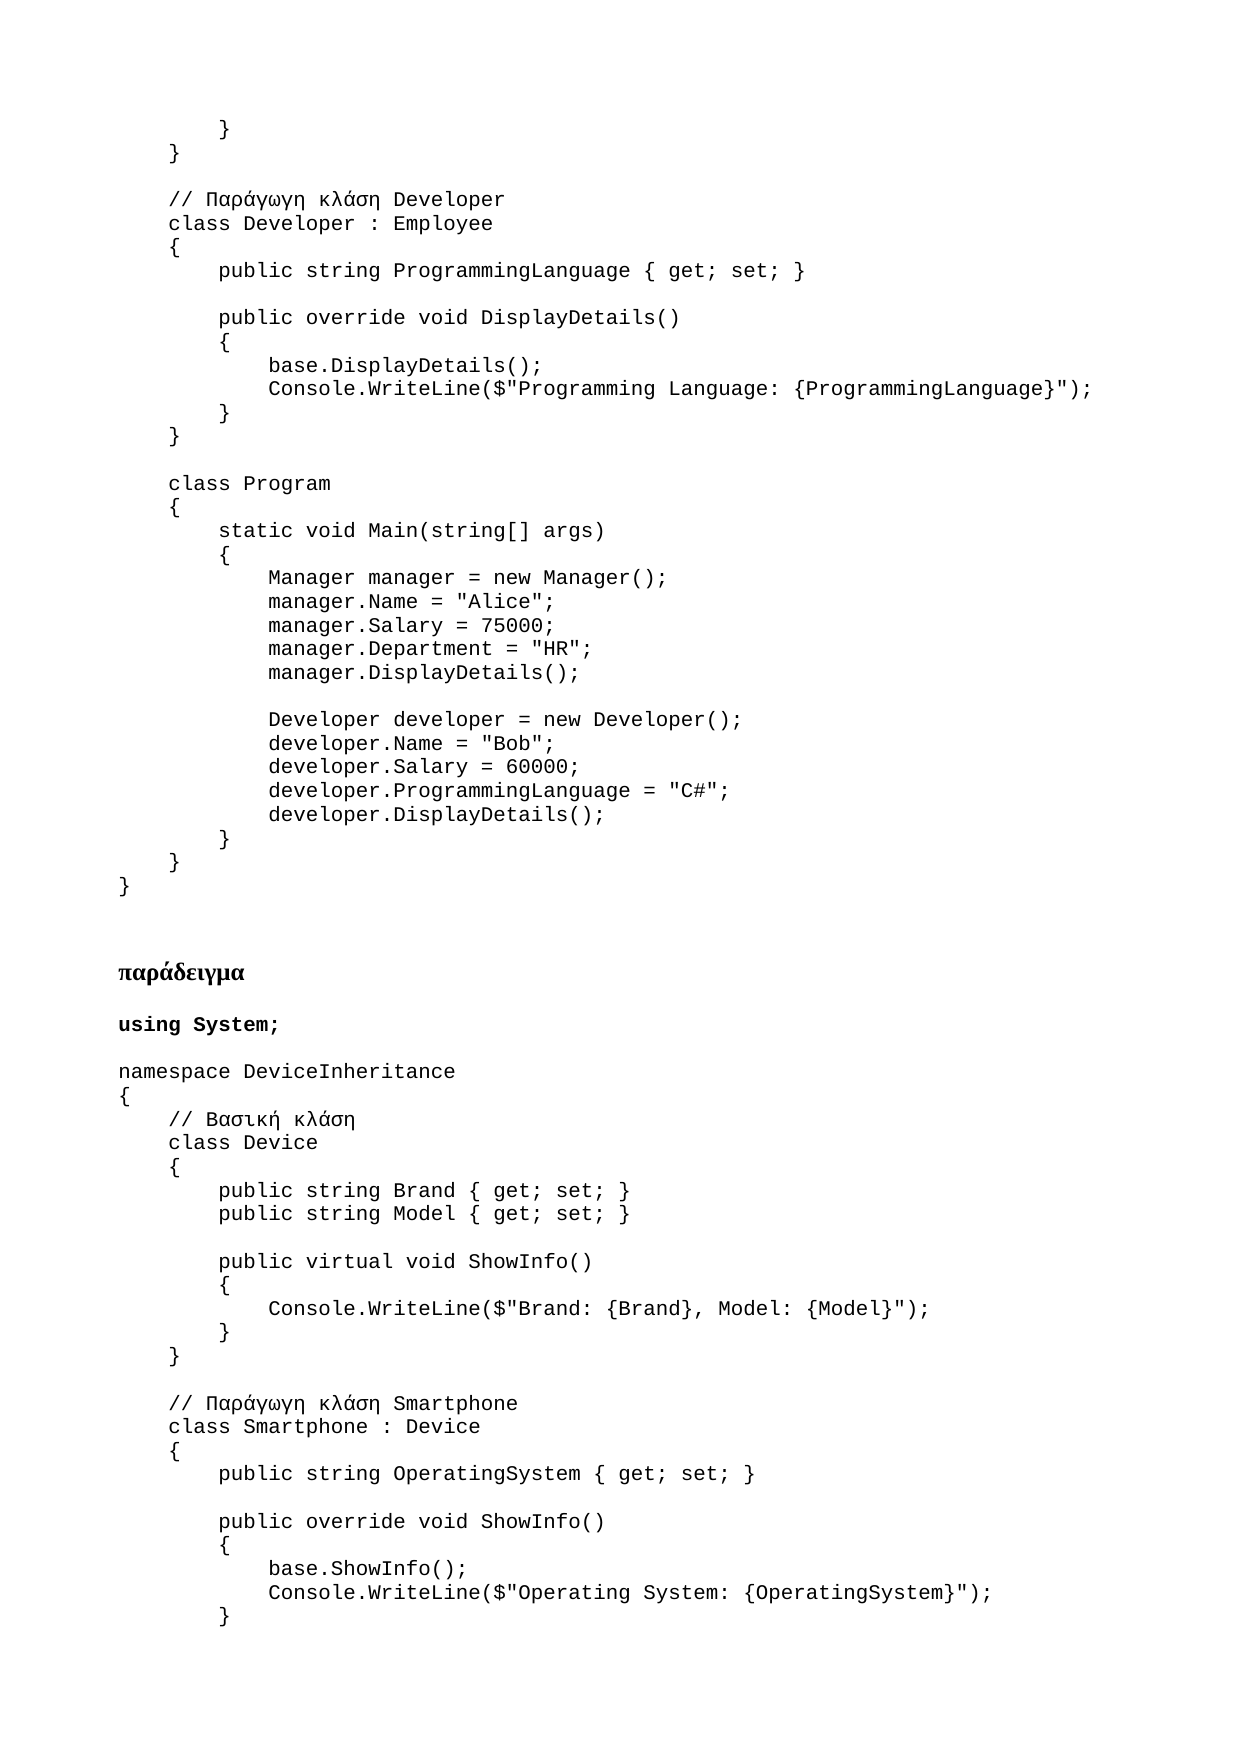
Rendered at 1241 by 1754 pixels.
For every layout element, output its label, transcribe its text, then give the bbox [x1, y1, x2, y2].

text } [118, 1322, 1122, 1345]
text public string OperatingSystem { get; set; } [118, 1463, 1122, 1487]
text } [118, 827, 1122, 851]
text Console.WriteLine($"Programming Language: {ProgrammingLanguage}"); [118, 378, 1122, 402]
text } [118, 851, 1122, 875]
text { [118, 1085, 1122, 1109]
text { [118, 1156, 1122, 1180]
text public string Model { get; set; } [118, 1203, 1122, 1227]
text { [118, 1440, 1122, 1463]
text public string ProgrammingLanguage { get; set; } [118, 260, 1122, 284]
text developer.DisplayDetails(); [118, 804, 1122, 827]
text static void Main(string[] args) [118, 520, 1122, 544]
text } [118, 142, 1122, 165]
text παράδειγμα [118, 957, 1122, 985]
text namespace DeviceInheritance [118, 1061, 1122, 1085]
text developer.ProgrammingLanguage = "C#"; [118, 780, 1122, 804]
text } [118, 118, 1122, 142]
text } [118, 426, 1122, 449]
text manager.Salary = 75000; [118, 615, 1122, 638]
text class Developer : Employee [118, 213, 1122, 236]
text } [118, 1345, 1122, 1369]
text { [118, 1534, 1122, 1558]
text base.ShowInfo(); [118, 1558, 1122, 1582]
text developer.Salary = 60000; [118, 757, 1122, 780]
text public virtual void ShowInfo() [118, 1251, 1122, 1274]
text { [118, 236, 1122, 260]
text } [118, 1605, 1122, 1629]
text class Smartphone : Device [118, 1416, 1122, 1440]
text public string Brand { get; set; } [118, 1180, 1122, 1203]
text using System; [118, 1014, 1122, 1038]
text Developer developer = new Developer(); [118, 709, 1122, 733]
text manager.Department = "HR"; [118, 638, 1122, 662]
text { [118, 496, 1122, 520]
text // Παράγωγη κλάση Smartphone [118, 1392, 1122, 1416]
text { [118, 1274, 1122, 1298]
text Console.WriteLine($"Operating System: {OperatingSystem}"); [118, 1582, 1122, 1605]
text { [118, 544, 1122, 567]
text // Παράγωγη κλάση Developer [118, 189, 1122, 213]
text manager.Name = "Alice"; [118, 591, 1122, 615]
text class Device [118, 1132, 1122, 1156]
text manager.DisplayDetails(); [118, 662, 1122, 686]
text public override void ShowInfo() [118, 1511, 1122, 1534]
text base.DisplayDetails(); [118, 354, 1122, 378]
text } [118, 875, 1122, 898]
text // Βασική κλάση [118, 1109, 1122, 1132]
text { [118, 331, 1122, 354]
text developer.Name = "Bob"; [118, 733, 1122, 757]
text public override void DisplayDetails() [118, 307, 1122, 331]
text } [118, 402, 1122, 426]
text Console.WriteLine($"Brand: {Brand}, Model: {Model}"); [118, 1298, 1122, 1322]
text Manager manager = new Manager(); [118, 567, 1122, 591]
text class Program [118, 473, 1122, 496]
